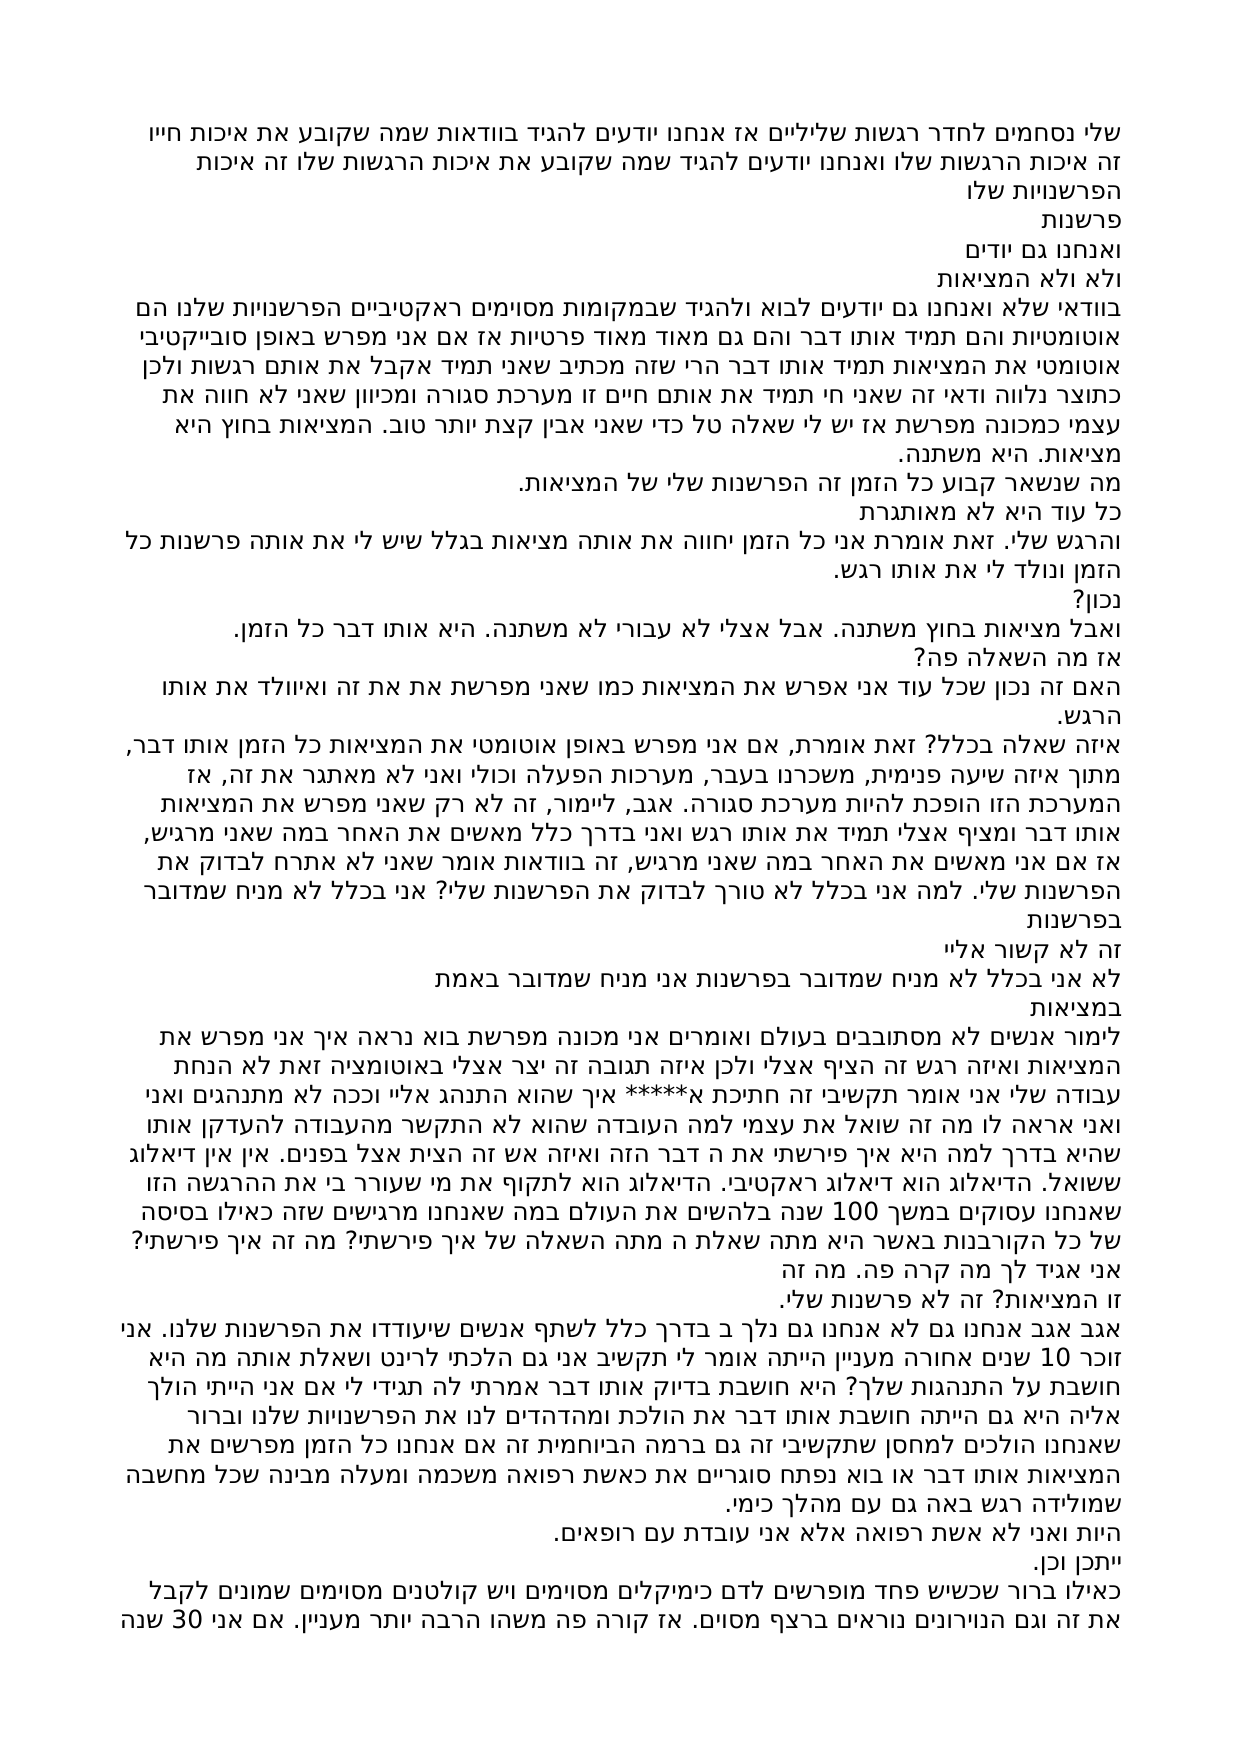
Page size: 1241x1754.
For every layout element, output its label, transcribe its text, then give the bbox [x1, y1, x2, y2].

text ואבל מציאות בחוץ משתנה. אבל אצלי לא עבורי לא משתנה. היא אותו דבר כל הזמן. [118, 614, 1122, 643]
text והרגש שלי. זאת אומרת אני כל הזמן יחווה את אותה מציאות בגלל שיש לי את אותה פרשנות כל הזמן ונולד לי את אותו רגש. [118, 526, 1122, 585]
text מה שנשאר קבוע כל הזמן זה הפרשנות שלי של המציאות. [118, 468, 1122, 497]
text האם זה נכון שכל עוד אני אפרש את המציאות כמו שאני מפרשת את את זה ואיוולד את אותו הרגש. [118, 672, 1122, 731]
text לא אני בכלל לא מניח שמדובר בפרשנות אני מניח שמדובר באמת [118, 964, 1122, 993]
text אגב אגב אנחנו גם לא אנחנו גם נלך ב בדרך כלל לשתף אנשים שיעודדו את הפרשנות שלנו. אני זוכר 10 שנים אחורה מעניין הייתה אומר לי תקשיב אני גם הלכתי לרינט ושאלת אותה מה היא חושבת על התנהגות שלך? היא חושבת בדיוק אותו דבר אמרתי לה תגידי לי אם אני הייתי הולך אליה היא גם הייתה חושבת אותו דבר את הולכת ומהדהדים לנו את הפרשנויות שלנו וברור שאנחנו הולכים למחסן שתקשיבי זה גם ברמה הביוחמית זה אם אנחנו כל הזמן מפרשים את המציאות אותו דבר או בוא נפתח סוגריים את כאשת רפואה משכמה ומעלה מבינה שכל מחשבה שמולידה רגש באה גם עם מהלך כימי. [118, 1314, 1122, 1518]
text זה לא קשור אליי [118, 935, 1122, 964]
text ייתכן וכן. [118, 1547, 1122, 1576]
text שלי נסחמים לחדר רגשות שליליים אז אנחנו יודעים להגיד בוודאות שמה שקובע את איכות חייו זה איכות הרגשות שלו ואנחנו יודעים להגיד שמה שקובע את איכות הרגשות שלו זה איכות הפרשנויות שלו [118, 118, 1122, 206]
text איזה שאלה בכלל? זאת אומרת, אם אני מפרש באופן אוטומטי את המציאות כל הזמן אותו דבר, מתוך איזה שיעה פנימית, משכרנו בעבר, מערכות הפעלה וכולי ואני לא מאתגר את זה, אז המערכת הזו הופכת להיות מערכת סגורה. אגב, ליימור, זה לא רק שאני מפרש את המציאות אותו דבר ומציף אצלי תמיד את אותו רגש ואני בדרך כלל מאשים את האחר במה שאני מרגיש, אז אם אני מאשים את האחר במה שאני מרגיש, זה בוודאות אומר שאני לא אתרח לבדוק את הפרשנות שלי. למה אני בכלל לא טורך לבדוק את הפרשנות שלי? אני בכלל לא מניח שמדובר בפרשנות [118, 731, 1122, 935]
text ואנחנו גם יודים [118, 235, 1122, 264]
text היות ואני לא אשת רפואה אלא אני עובדת עם רופאים. [118, 1518, 1122, 1547]
text בוודאי שלא ואנחנו גם יודעים לבוא ולהגיד שבמקומות מסוימים ראקטיביים הפרשנויות שלנו הם אוטומטיות והם תמיד אותו דבר והם גם מאוד מאוד פרטיות אז אם אני מפרש באופן סובייקטיבי אוטומטי את המציאות תמיד אותו דבר הרי שזה מכתיב שאני תמיד אקבל את אותם רגשות ולכן כתוצר נלווה ודאי זה שאני חי תמיד את אותם חיים זו מערכת סגורה ומכיוון שאני לא חווה את עצמי כמכונה מפרשת אז יש לי שאלה טל כדי שאני אבין קצת יותר טוב. המציאות בחוץ היא מציאות. היא משתנה. [118, 293, 1122, 468]
text במציאות [118, 993, 1122, 1022]
text פרשנות [118, 206, 1122, 235]
text ולא ולא המציאות [118, 264, 1122, 293]
text לימור אנשים לא מסתובבים בעולם ואומרים אני מכונה מפרשת בוא נראה איך אני מפרש את המציאות ואיזה רגש זה הציף אצלי ולכן איזה תגובה זה יצר אצלי באוטומציה זאת לא הנחת עבודה שלי אני אומר תקשיבי זה חתיכת א***** איך שהוא התנהג אליי וככה לא מתנהגים ואני ואני אראה לו מה זה שואל את עצמי למה העובדה שהוא לא התקשר מהעבודה להעדקן אותו שהיא בדרך למה היא איך פירשתי את ה דבר הזה ואיזה אש זה הצית אצל בפנים. אין אין דיאלוג ששואל. הדיאלוג הוא דיאלוג ראקטיבי. הדיאלוג הוא לתקוף את מי שעורר בי את ההרגשה הזו שאנחנו עסוקים במשך 100 שנה בלהשים את העולם במה שאנחנו מרגישים שזה כאילו בסיסה של כל הקורבנות באשר היא מתה שאלת ה מתה השאלה של איך פירשתי? מה זה איך פירשתי? אני אגיד לך מה קרה פה. מה זה [118, 1022, 1122, 1285]
text כאילו ברור שכשיש פחד מופרשים לדם כימיקלים מסוימים ויש קולטנים מסוימים שמונים לקבל את זה וגם הנוירונים נוראים ברצף מסוים. אז קורה פה משהו הרבה יותר מעניין. אם אני 30 שנה מותנה לפרש את המציאות אותו דבר ולהרגיש את אותם רגשות אז גם המערכת הכימיקלית נוירולוגית שלי גם היא הופכת להיות מאוד מאוד מיומנת בדבר הזה. כלומר אני מפעל ש מעולה לחוות דחייה או מעולה לחוות שאני לא שייך או מעולה בלחוות תסכול אני מיומן ברמה מוחלטת א לראות ככה את המציאות להרגיש ככה להפריש את החומרים הנתיב הנורולוגי הולך ומתאבא ואת רוצה לשמוע עוד דבר הזוי שכשאני מנסה לשבור את ההתניה הזו הגוף שלי חווה את הדבר הזה כמו קריז כלומר בגלל שאני מפעל שמייצר את אותם חומרים הגוף שלי ממש זקוק להם וכשאני נגיד מחליט עכשיו פתאום להגיד אני כבר לא קורבן או אני כבר לא אה חווה עצמי לא שייך ואני מפסיק עם הדבר הזה זה כמו להפסיק סיגריות אחרי חמש שנות [118, 1576, 1122, 1635]
text נכון? [118, 585, 1122, 614]
text אז מה השאלה פה? [118, 643, 1122, 672]
text כל עוד היא לא מאותגרת [118, 497, 1122, 526]
text זו המציאות? זה לא פרשנות שלי. [118, 1285, 1122, 1314]
